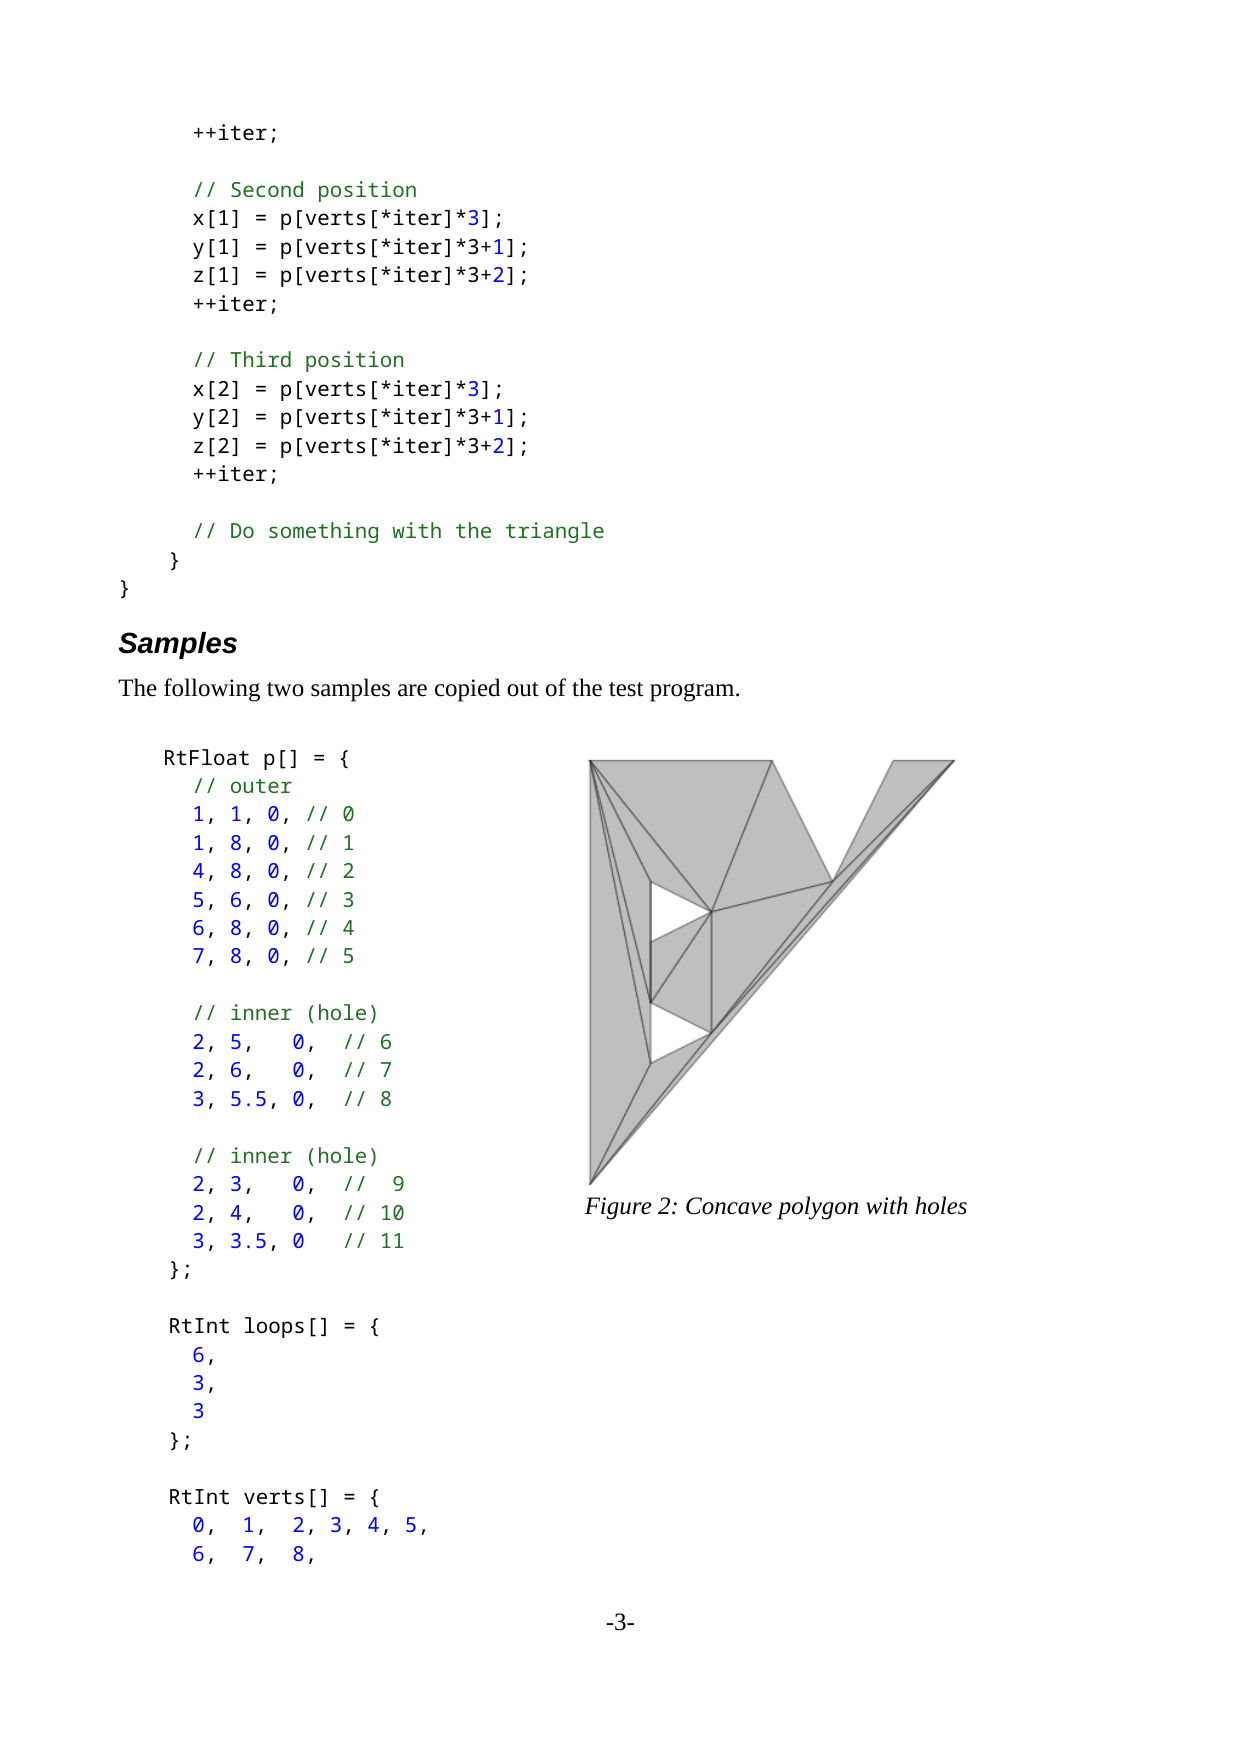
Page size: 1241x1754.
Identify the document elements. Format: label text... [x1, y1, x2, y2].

text 6, [118, 1340, 1122, 1368]
text [1110, 1198, 1122, 1226]
text x[1] = p[verts[*iter]*3]; [118, 203, 1122, 232]
text z[1] = p[verts[*iter]*3+2]; [118, 260, 1122, 289]
text x[2] = p[verts[*iter]*3]; [118, 374, 1122, 402]
text // Third position [118, 346, 1122, 374]
text // Second position [118, 175, 1122, 203]
text [1110, 799, 1122, 828]
text 3, 5.5, 0, // 8 [118, 1084, 584, 1112]
text 7, 8, 0, // 5 [118, 942, 584, 970]
subtitle Samples [118, 627, 1122, 660]
text Figure 2: Concave polygon with holes [584, 767, 1110, 1219]
text y[1] = p[verts[*iter]*3+1]; [118, 232, 1122, 260]
text // outer [118, 771, 584, 799]
text [1110, 856, 1122, 885]
text 2, 4, 0, // 10 [118, 1198, 584, 1226]
text // Do something with the triangle [118, 516, 1122, 545]
text 2, 3, 0, // 9 [118, 1169, 584, 1198]
text [1110, 828, 1122, 856]
text [1110, 1141, 1122, 1169]
text 0, 1, 2, 3, 4, 5, [118, 1510, 1122, 1539]
text 1, 8, 0, // 1 [118, 828, 584, 856]
text [1110, 913, 1122, 942]
text } [118, 545, 1122, 573]
text 2, 6, 0, // 7 [118, 1055, 584, 1084]
text RtInt verts[] = { [118, 1482, 1122, 1510]
picture [584, 754, 960, 1191]
text [1110, 1027, 1122, 1055]
text ++iter; [118, 118, 1122, 147]
text [1110, 998, 1122, 1027]
text // inner (hole) [118, 998, 584, 1027]
text 6, 7, 8, [118, 1539, 1122, 1567]
text [1110, 1084, 1122, 1112]
text RtFloat p[] = { [118, 743, 1122, 771]
text 3, 3.5, 0 // 11 [118, 1226, 1122, 1254]
text [1110, 885, 1122, 913]
text RtInt loops[] = { [118, 1311, 1122, 1340]
text [1110, 771, 1122, 799]
text ++iter; [118, 459, 1122, 488]
text 4, 8, 0, // 2 [118, 856, 584, 885]
text } [118, 573, 1122, 602]
text [1110, 1169, 1122, 1198]
text ++iter; [118, 289, 1122, 317]
text 3 [118, 1397, 1122, 1425]
text 2, 5, 0, // 6 [118, 1027, 584, 1055]
text y[2] = p[verts[*iter]*3+1]; [118, 402, 1122, 431]
text [1110, 1055, 1122, 1084]
text 6, 8, 0, // 4 [118, 913, 584, 942]
text [584, 1219, 1110, 1232]
text The following two samples are copied out of the test program. [118, 673, 1122, 701]
text }; [118, 1425, 1122, 1453]
text z[2] = p[verts[*iter]*3+2]; [118, 431, 1122, 459]
text 3, [118, 1368, 1122, 1397]
text 1, 1, 0, // 0 [118, 799, 584, 828]
text // inner (hole) [118, 1141, 584, 1169]
text [1110, 942, 1122, 970]
text 5, 6, 0, // 3 [118, 885, 584, 913]
text }; [118, 1254, 1122, 1283]
